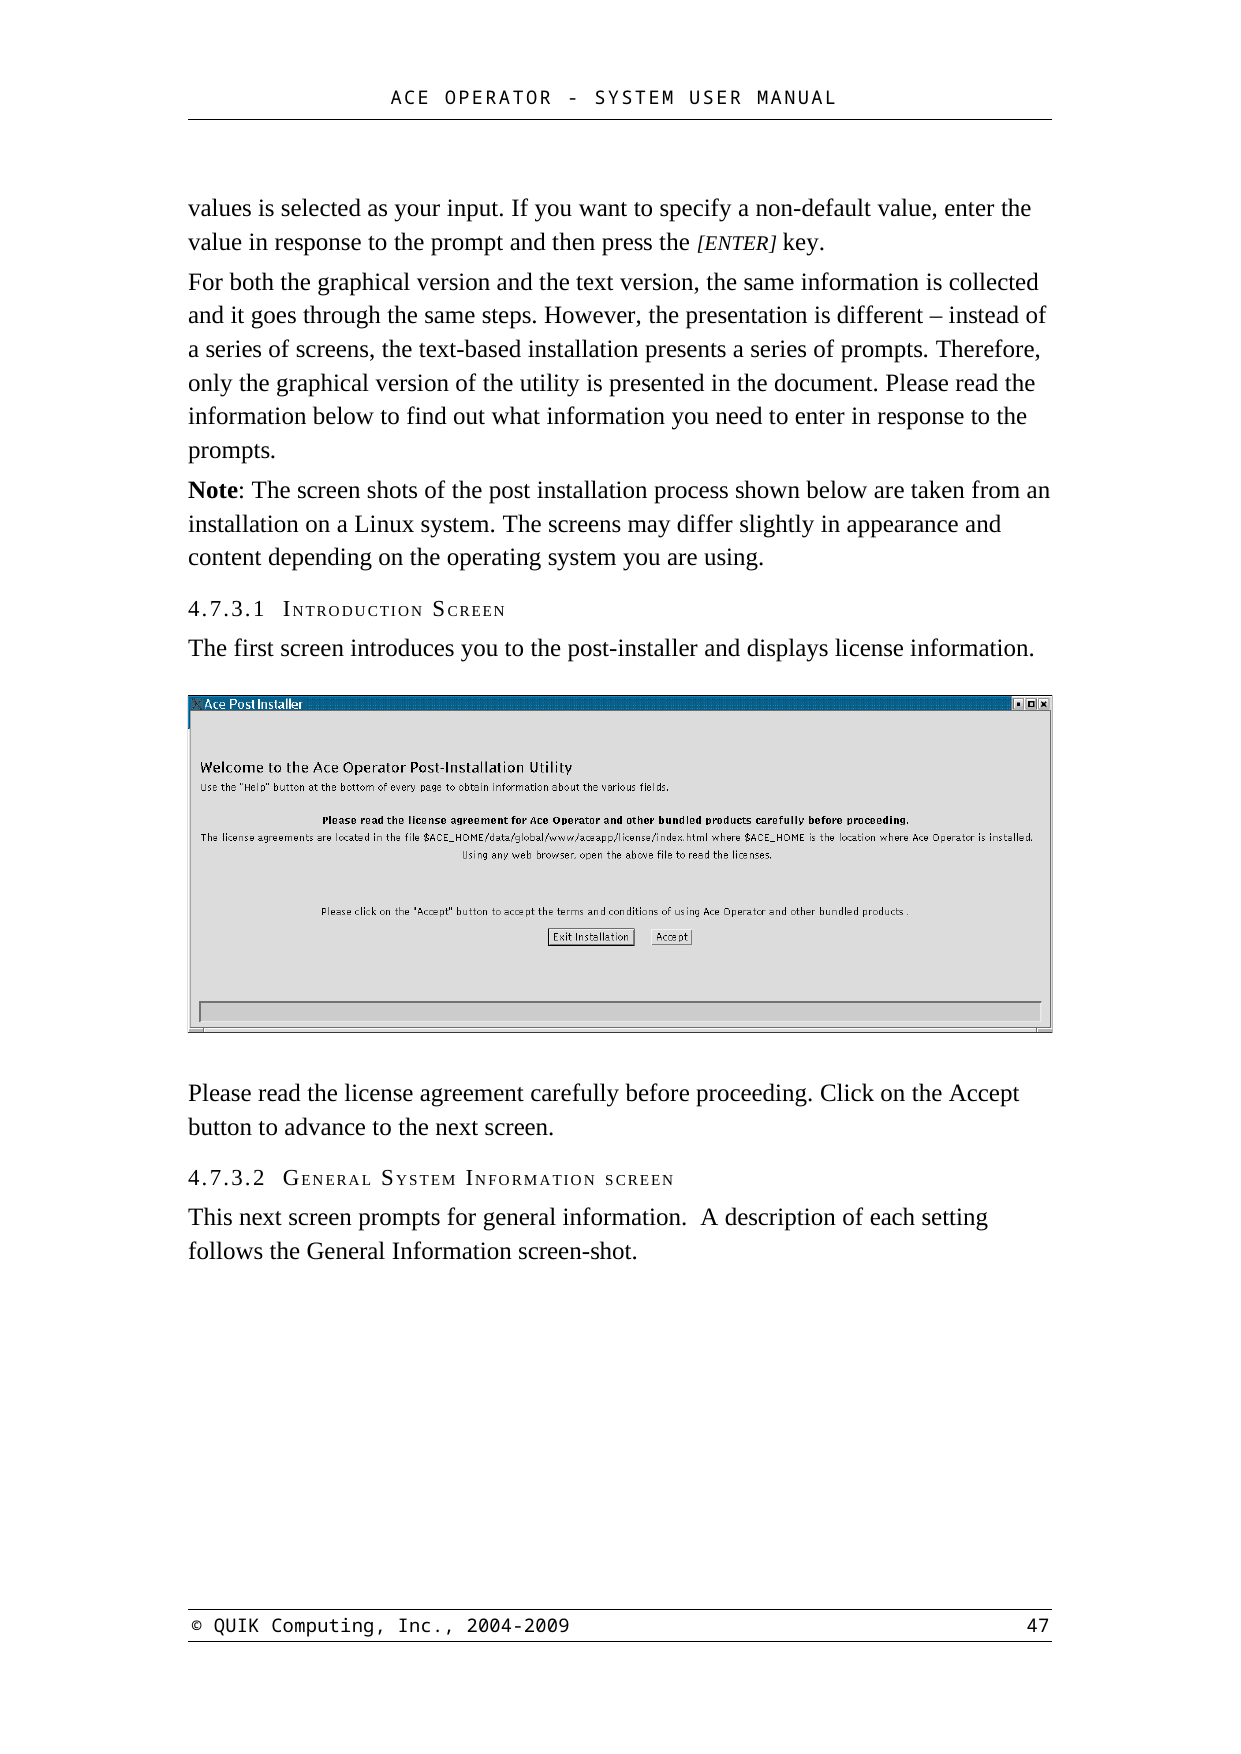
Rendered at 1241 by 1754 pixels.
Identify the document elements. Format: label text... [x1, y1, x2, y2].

text values is selected as your input. If you want to specify a non-default value, enter the value in response to the prompt and then press the [ENTER] key. [188, 194, 1052, 255]
text For both the graphical version and the text version, the same information is collected and it goes through the same steps. However, the presentation is different – instead of a series of screens, the text-based installation presents a series of prompts. Therefore, only the graphical version of the utility is presented in the document. Please read the information below to find out what information you need to enter in response to the prompts. [188, 268, 1052, 463]
text The first screen introduces you to the post-installer and displays license information. [188, 634, 1052, 695]
picture [187, 695, 1053, 1033]
text This next screen prompts for general information. A description of each setting follows the General Information screen-shot. [188, 1203, 1052, 1265]
subtitle General System Information screen [188, 1165, 1052, 1191]
subtitle Introduction Screen [188, 596, 1052, 621]
text Please read the license agreement carefully before proceeding. Click on the Accept button to advance to the next screen. [188, 1079, 1052, 1141]
text Note: The screen shots of the post installation process shown below are taken from an installation on a Linux system. The screens may differ slightly in appearance and content depending on the operating system you are using. [188, 476, 1052, 571]
